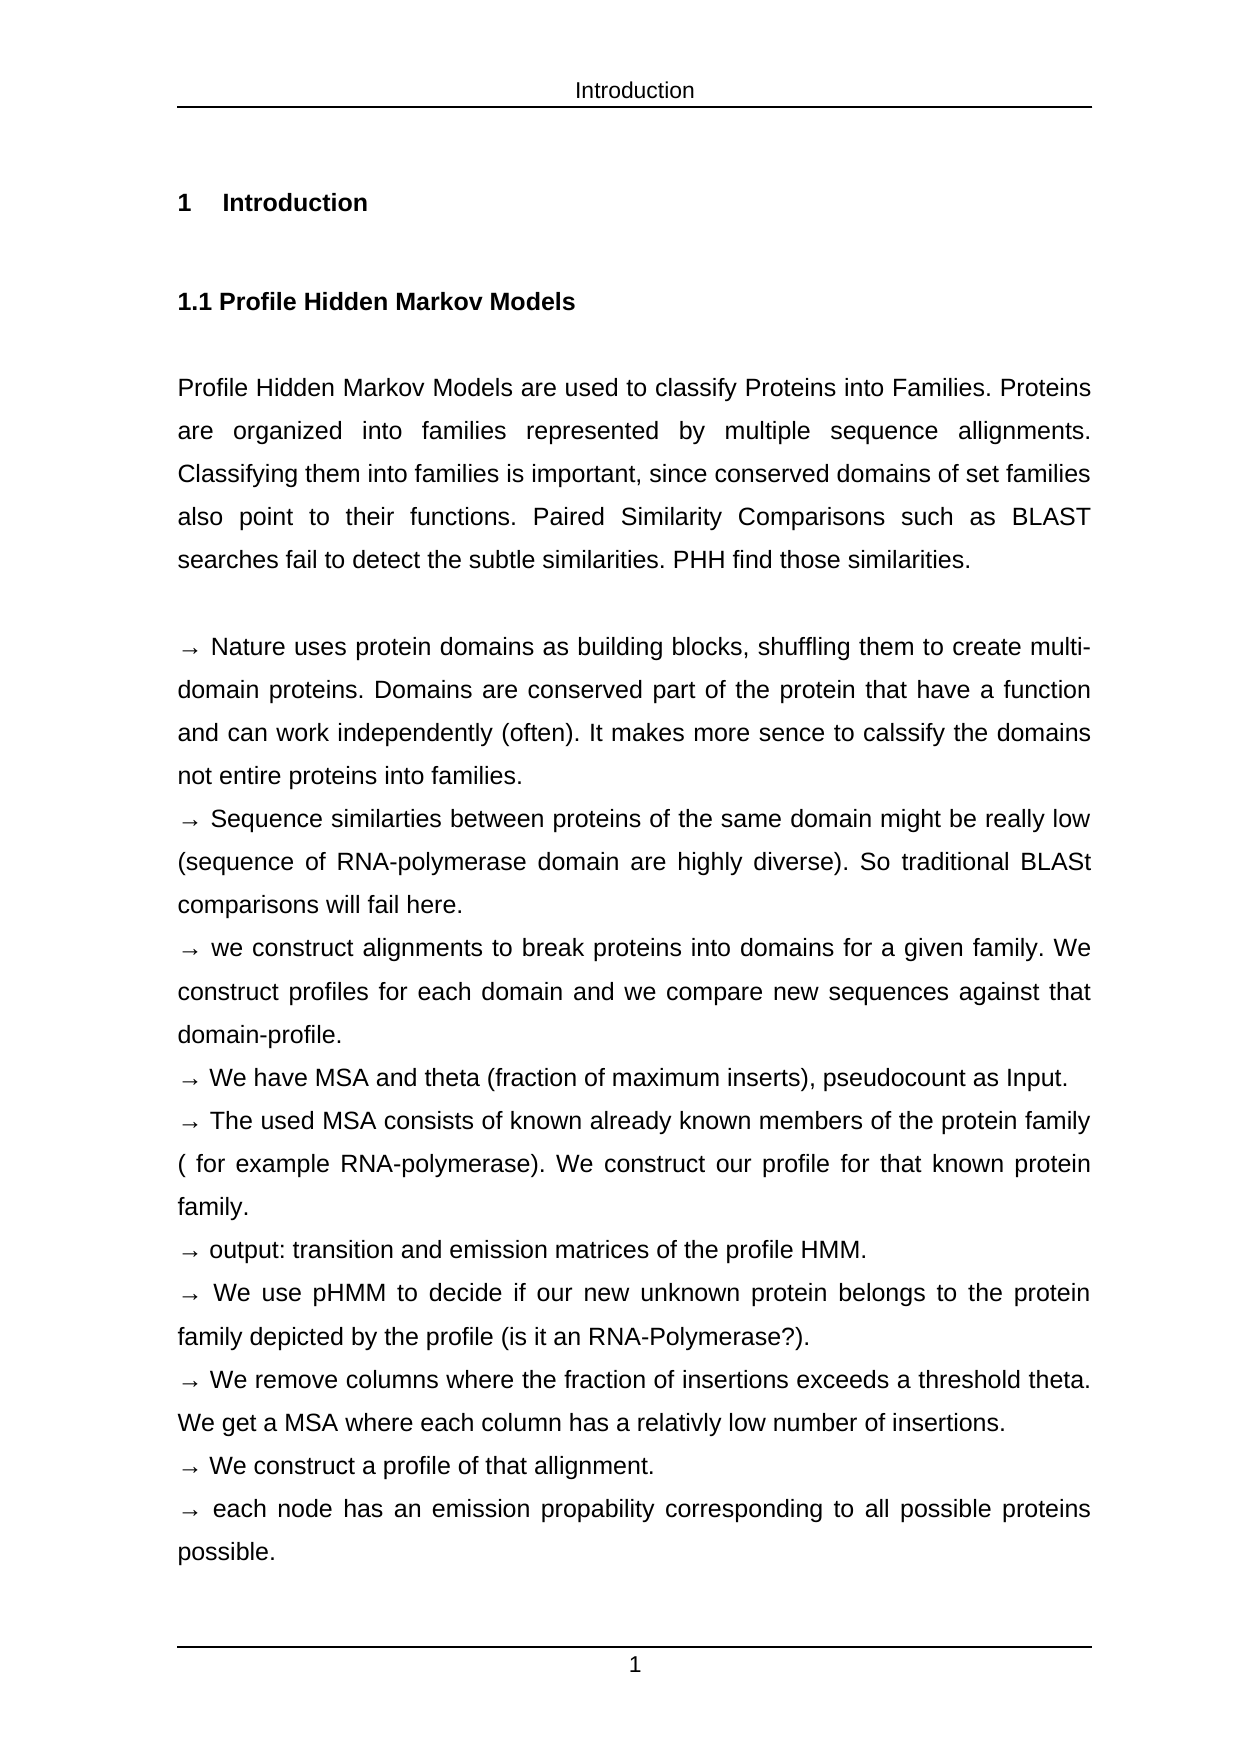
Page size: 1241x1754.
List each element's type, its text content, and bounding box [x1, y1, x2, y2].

text → We construct a profile of that allignment. [177, 1451, 1092, 1480]
text 1.1 Profile Hidden Markov Models [177, 287, 1092, 315]
text → we construct alignments to break proteins into domains for a given family. We construct profiles for each domain and we compare new sequences against that domain-profile. [177, 933, 1092, 1048]
subtitle Introduction [177, 188, 1092, 217]
text → output: transition and emission matrices of the profile HMM. [177, 1235, 1092, 1264]
text → each node has an emission propability corresponding to all possible proteins possible. [177, 1494, 1092, 1566]
text → The used MSA consists of known already known members of the protein family ( for example RNA-polymerase). We construct our profile for that known protein family. [177, 1106, 1092, 1221]
text Profile Hidden Markov Models are used to classify Proteins into Families. Proteins are organized into families represented by multiple sequence allignments. Classifying them into families is important, since conserved domains of set families also point to their functions. Paired Similarity Comparisons such as BLAST searches fail to detect the subtle similarities. PHH find those similarities. [177, 373, 1092, 574]
text → Sequence similarties between proteins of the same domain might be really low (sequence of RNA-polymerase domain are highly diverse). So traditional BLASt comparisons will fail here. [177, 804, 1092, 919]
text → We have MSA and theta (fraction of maximum inserts), pseudocount as Input. [177, 1063, 1092, 1092]
text → We use pHMM to decide if our new unknown protein belongs to the protein family depicted by the profile (is it an RNA-Polymerase?). [177, 1278, 1092, 1350]
text → Nature uses protein domains as building blocks, shuffling them to create multi-domain proteins. Domains are conserved part of the protein that have a function and can work independently (often). It makes more sence to calssify the domains not entire proteins into families. [177, 632, 1092, 790]
text → We remove columns where the fraction of insertions exceeds a threshold theta. We get a MSA where each column has a relativly low number of insertions. [177, 1365, 1092, 1437]
